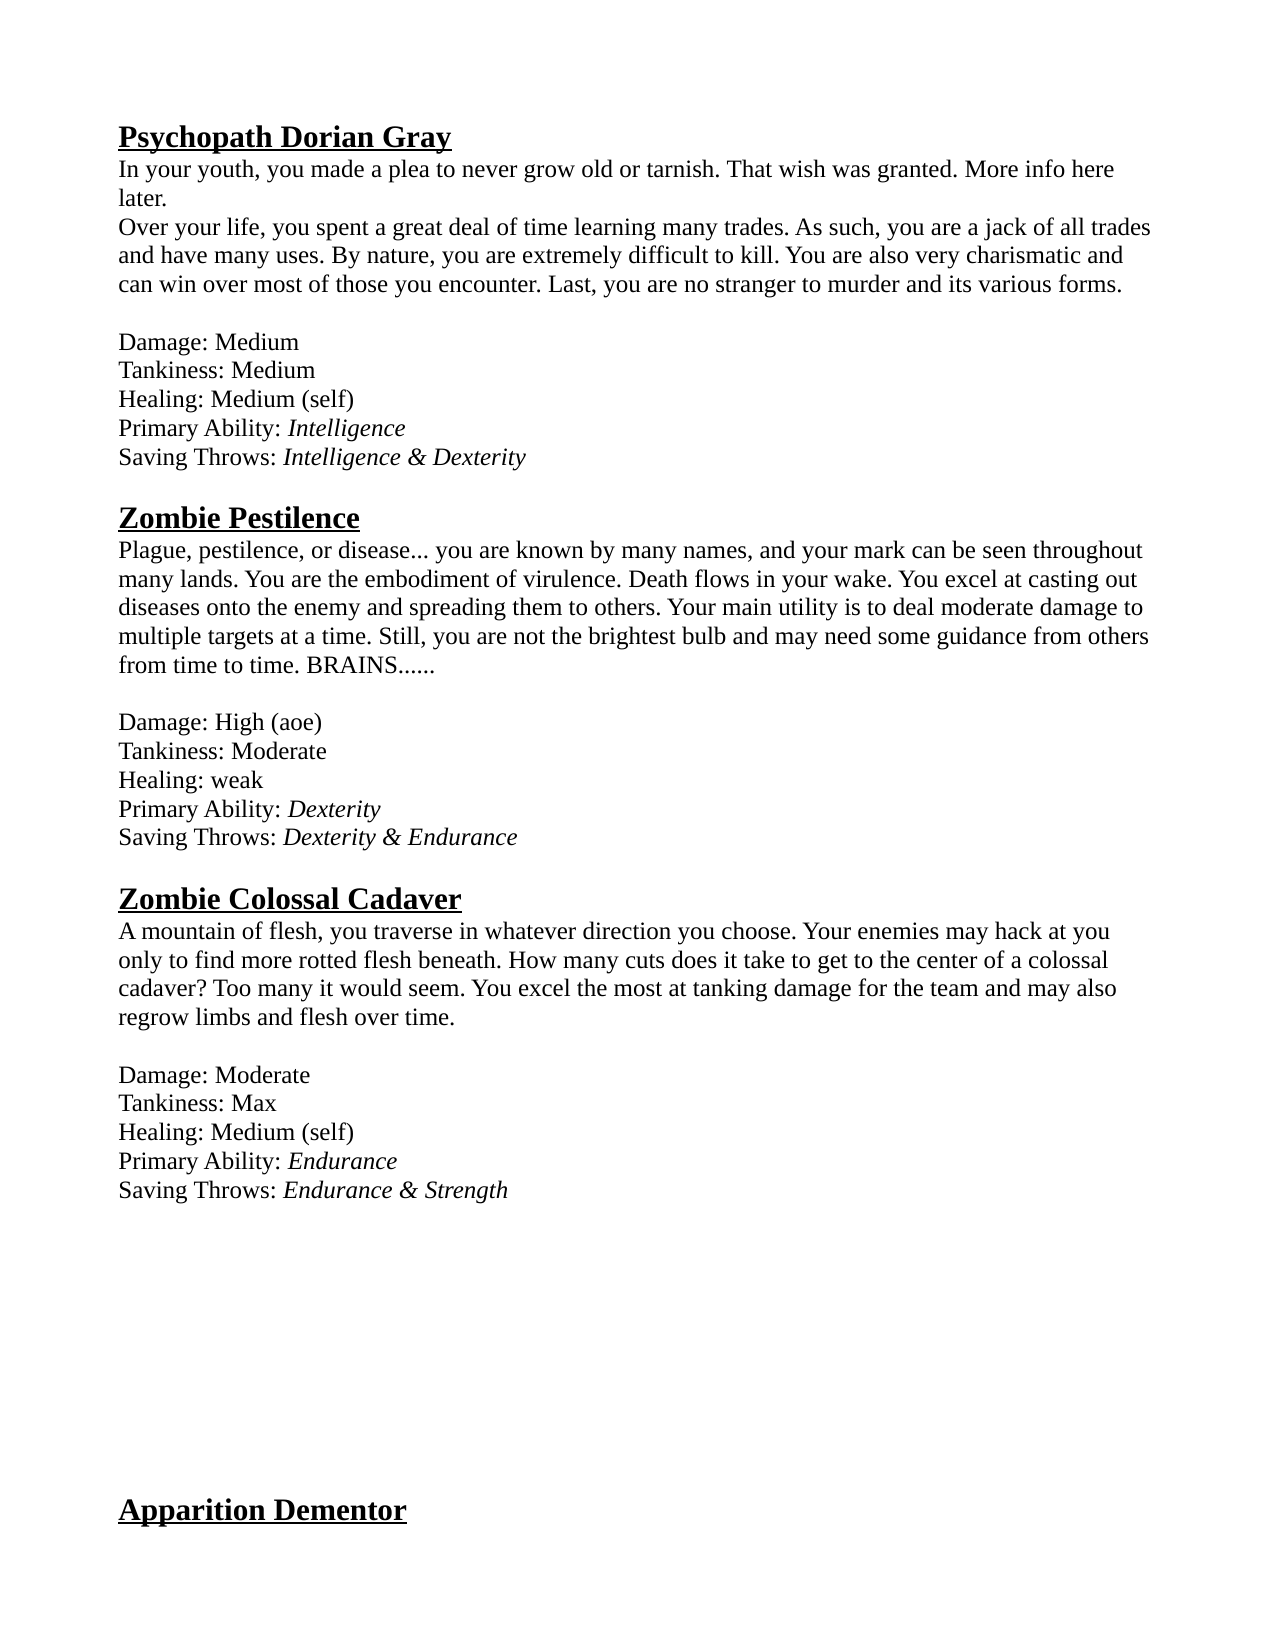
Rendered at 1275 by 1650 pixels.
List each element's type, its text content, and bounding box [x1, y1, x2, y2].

text Over your life, you spent a great deal of time learning many trades. As such, you are a jack of all trades and have many uses. By nature, you are extremely difficult to kill. You are also very charismatic and can win over most of those you encounter. Last, you are no stranger to murder and its various forms. [118, 212, 1157, 298]
text Saving Throws: Intelligence & Dexterity [118, 442, 1157, 470]
text Tankiness: Moderate [118, 736, 1157, 765]
text Psychopath Dorian Gray [118, 118, 1157, 154]
text Primary Ability: Intelligence [118, 413, 1157, 442]
text Damage: Moderate [118, 1060, 1157, 1088]
text Saving Throws: Dexterity & Endurance [118, 822, 1157, 851]
text Plague, pestilence, or disease... you are known by many names, and your mark can be seen throughout many lands. You are the embodiment of virulence. Death flows in your wake. You excel at casting out diseases onto the enemy and spreading them to others. Your main utility is to deal moderate damage to multiple targets at a time. Still, you are not the brightest bulb and may need some guidance from others from time to time. BRAINS...... [118, 535, 1157, 679]
text Zombie Pestilence [118, 499, 1157, 535]
text Apparition Dementor [118, 1491, 1157, 1527]
text Primary Ability: Dexterity [118, 794, 1157, 822]
text Primary Ability: Endurance [118, 1146, 1157, 1175]
text Tankiness: Medium [118, 355, 1157, 384]
text Damage: Medium [118, 327, 1157, 355]
text Zombie Colossal Cadaver [118, 880, 1157, 916]
text Saving Throws: Endurance & Strength [118, 1175, 1157, 1203]
text Tankiness: Max [118, 1088, 1157, 1117]
text Healing: weak [118, 765, 1157, 794]
text Healing: Medium (self) [118, 1117, 1157, 1146]
text A mountain of flesh, you traverse in whatever direction you choose. Your enemies may hack at you only to find more rotted flesh beneath. How many cuts does it take to get to the center of a colossal cadaver? Too many it would seem. You excel the most at tanking damage for the team and may also regrow limbs and flesh over time. [118, 916, 1157, 1031]
text In your youth, you made a plea to never grow old or tarnish. That wish was granted. More info here later. [118, 154, 1157, 212]
text Damage: High (aoe) [118, 707, 1157, 736]
text Healing: Medium (self) [118, 384, 1157, 413]
